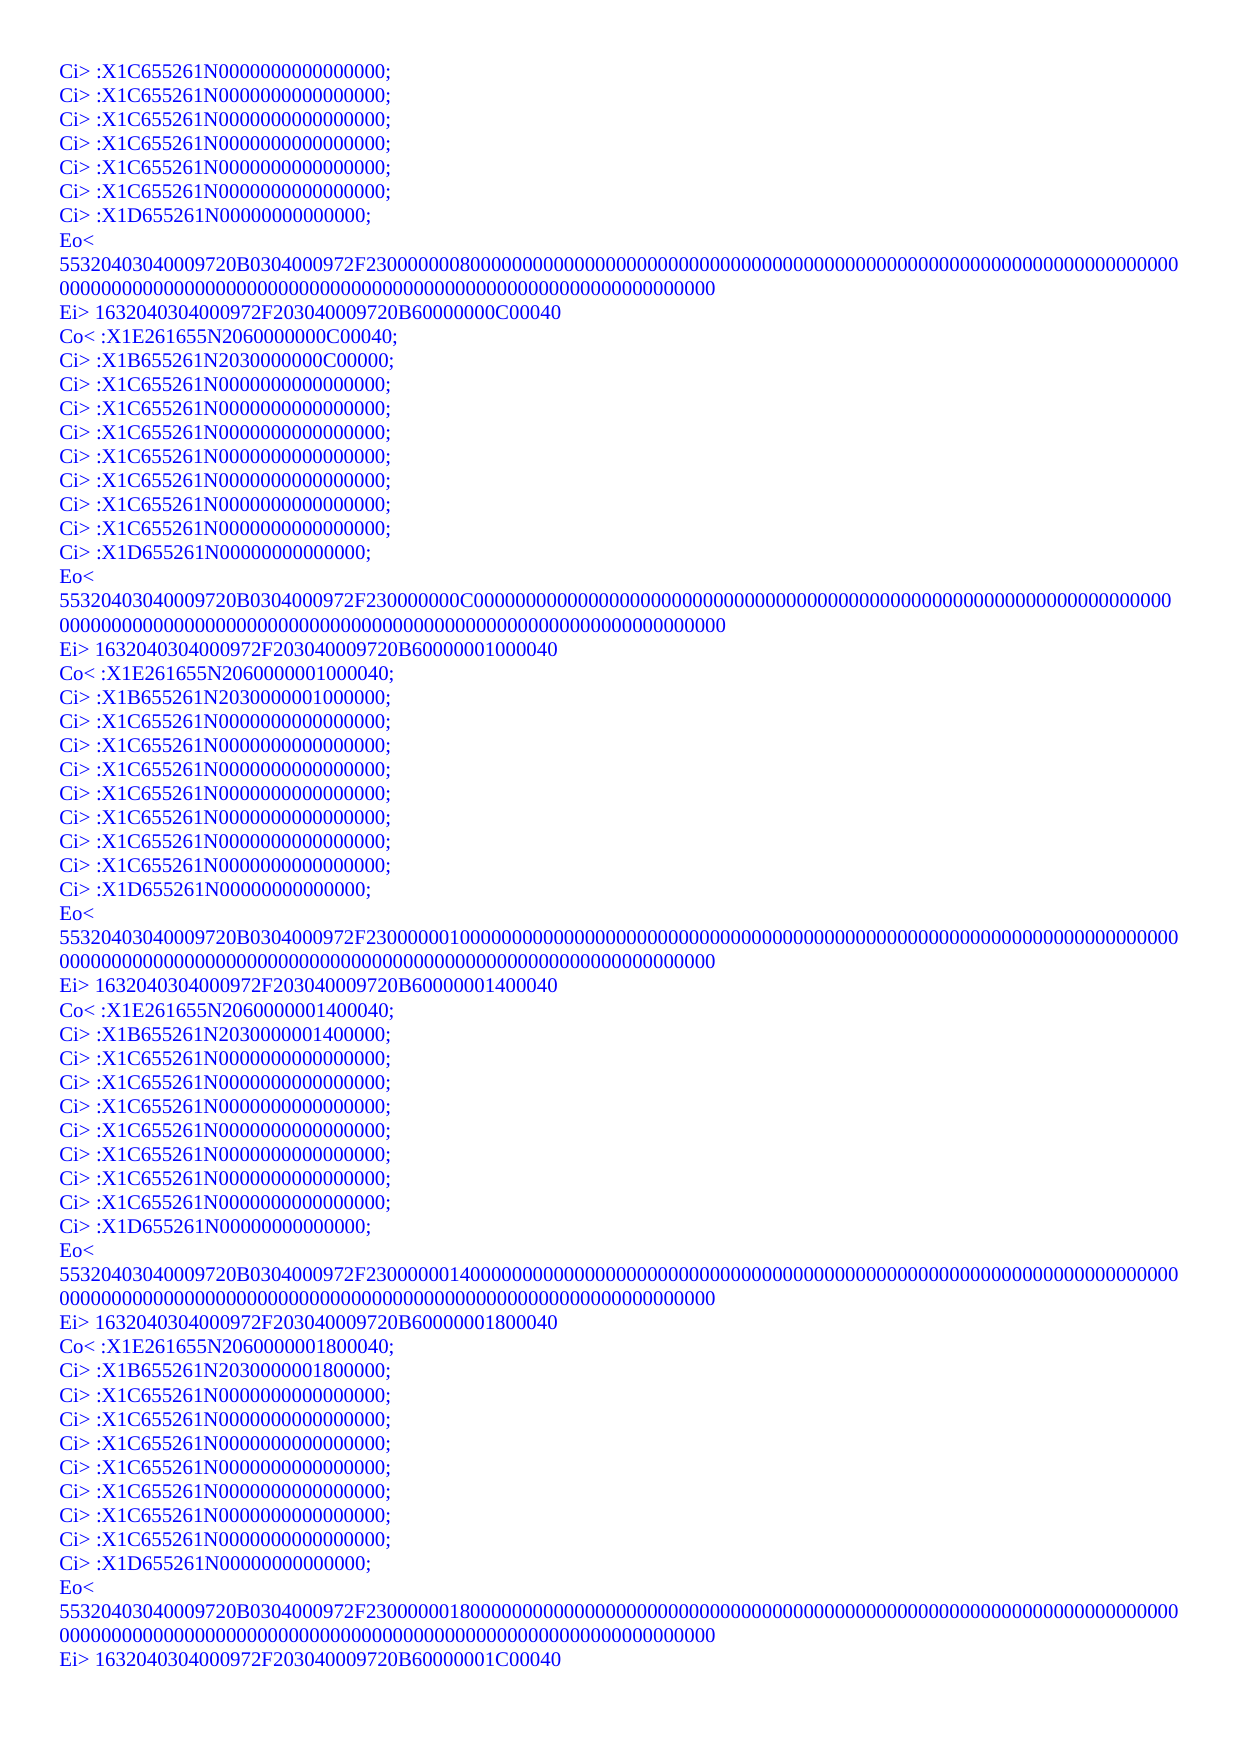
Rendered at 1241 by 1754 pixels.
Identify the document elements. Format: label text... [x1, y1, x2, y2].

text Ci> :X1C655261N0000000000000000; [59, 1503, 1181, 1527]
text Ci> :X1C655261N0000000000000000; [59, 1190, 1181, 1214]
text Ci> :X1D655261N00000000000000; [59, 877, 1181, 901]
text Ci> :X1B655261N2030000001400000; [59, 1022, 1181, 1046]
text Co< :X1E261655N2060000001400040; [59, 997, 1181, 1022]
text Ci> :X1C655261N0000000000000000; [59, 396, 1181, 420]
text Ci> :X1C655261N0000000000000000; [59, 1407, 1181, 1431]
text Ci> :X1C655261N0000000000000000; [59, 1094, 1181, 1118]
text Eo< 55320403040009720B0304000972F230000001800000000000000000000000000000000000000000000000000000000000000000000000000000000000000000000000000000000000000000000000000000000000 [59, 1575, 1181, 1647]
text Ci> :X1C655261N0000000000000000; [59, 1527, 1181, 1551]
text Ci> :X1C655261N0000000000000000; [59, 155, 1181, 179]
text Ci> :X1C655261N0000000000000000; [59, 107, 1181, 131]
text Ei> 1632040304000972F203040009720B60000000C00040 [59, 300, 1181, 324]
text Ci> :X1D655261N00000000000000; [59, 540, 1181, 564]
text Eo< 55320403040009720B0304000972F230000000800000000000000000000000000000000000000000000000000000000000000000000000000000000000000000000000000000000000000000000000000000000000 [59, 227, 1181, 300]
text Ci> :X1C655261N0000000000000000; [59, 1166, 1181, 1190]
text Ci> :X1C655261N0000000000000000; [59, 1070, 1181, 1094]
text Ci> :X1C655261N0000000000000000; [59, 829, 1181, 853]
text Ci> :X1C655261N0000000000000000; [59, 733, 1181, 757]
text Ci> :X1C655261N0000000000000000; [59, 1046, 1181, 1070]
text Ci> :X1C655261N0000000000000000; [59, 853, 1181, 877]
text Ci> :X1D655261N00000000000000; [59, 1214, 1181, 1238]
text Ci> :X1C655261N0000000000000000; [59, 805, 1181, 829]
text Co< :X1E261655N2060000001000040; [59, 661, 1181, 685]
text Ci> :X1C655261N0000000000000000; [59, 1142, 1181, 1166]
text Ci> :X1C655261N0000000000000000; [59, 131, 1181, 155]
text Ci> :X1C655261N0000000000000000; [59, 781, 1181, 805]
text Co< :X1E261655N2060000000C00040; [59, 324, 1181, 348]
text Ci> :X1C655261N0000000000000000; [59, 59, 1181, 83]
text Ci> :X1C655261N0000000000000000; [59, 372, 1181, 396]
text Ci> :X1C655261N0000000000000000; [59, 516, 1181, 540]
text Ei> 1632040304000972F203040009720B60000001C00040 [59, 1647, 1181, 1671]
text Ci> :X1C655261N0000000000000000; [59, 444, 1181, 468]
text Co< :X1E261655N2060000001800040; [59, 1334, 1181, 1358]
text Ci> :X1B655261N2030000001000000; [59, 685, 1181, 709]
text Eo< 55320403040009720B0304000972F230000001000000000000000000000000000000000000000000000000000000000000000000000000000000000000000000000000000000000000000000000000000000000000 [59, 901, 1181, 973]
text Ci> :X1B655261N2030000001800000; [59, 1358, 1181, 1382]
text Ci> :X1C655261N0000000000000000; [59, 709, 1181, 733]
text Ci> :X1C655261N0000000000000000; [59, 83, 1181, 107]
text Ci> :X1C655261N0000000000000000; [59, 757, 1181, 781]
text Ci> :X1D655261N00000000000000; [59, 1551, 1181, 1575]
text Ci> :X1C655261N0000000000000000; [59, 179, 1181, 203]
text Ei> 1632040304000972F203040009720B60000001800040 [59, 1310, 1181, 1334]
text Ci> :X1B655261N2030000000C00000; [59, 348, 1181, 372]
text Eo< 55320403040009720B0304000972F230000001400000000000000000000000000000000000000000000000000000000000000000000000000000000000000000000000000000000000000000000000000000000000 [59, 1238, 1181, 1310]
text Ci> :X1C655261N0000000000000000; [59, 420, 1181, 444]
text Ci> :X1C655261N0000000000000000; [59, 468, 1181, 492]
text Ei> 1632040304000972F203040009720B60000001000040 [59, 637, 1181, 661]
text Ci> :X1C655261N0000000000000000; [59, 1455, 1181, 1479]
text Ci> :X1C655261N0000000000000000; [59, 1382, 1181, 1407]
text Ci> :X1C655261N0000000000000000; [59, 1431, 1181, 1455]
text Ei> 1632040304000972F203040009720B60000001400040 [59, 973, 1181, 997]
text Eo< 55320403040009720B0304000972F230000000C00000000000000000000000000000000000000000000000000000000000000000000000000000000000000000000000000000000000000000000000000000000000 [59, 564, 1181, 637]
text Ci> :X1C655261N0000000000000000; [59, 1118, 1181, 1142]
text Ci> :X1D655261N00000000000000; [59, 203, 1181, 227]
text Ci> :X1C655261N0000000000000000; [59, 1479, 1181, 1503]
text Ci> :X1C655261N0000000000000000; [59, 492, 1181, 516]
